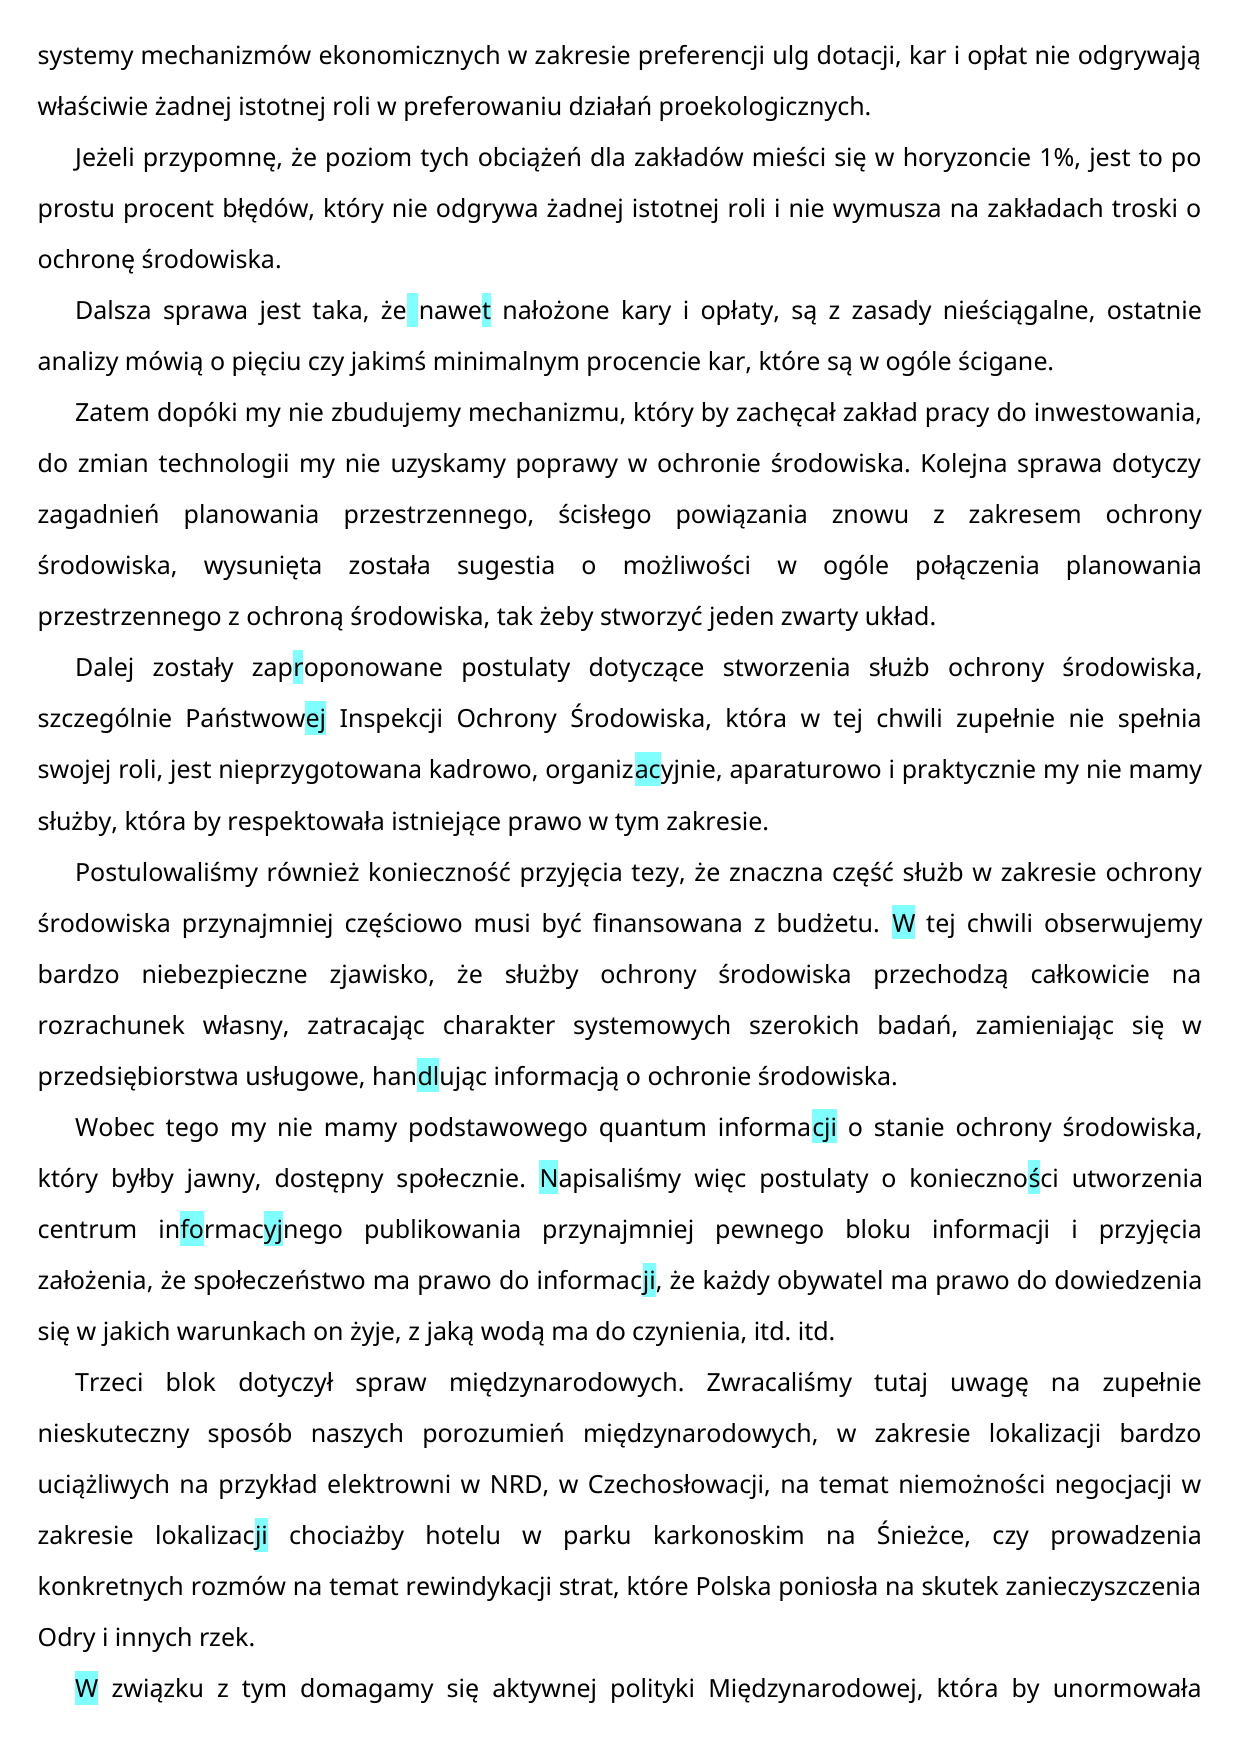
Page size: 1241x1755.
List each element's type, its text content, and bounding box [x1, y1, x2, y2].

text W związku z tym domagamy się aktywnej polityki Międzynarodowej, która by unormowała [37, 1671, 1203, 1705]
text Zatem dopóki my nie zbudujemy mechanizmu, który by zachęcał zakład pracy do inwestowania, do zmian technologii my nie uzyskamy poprawy w ochronie środowiska. Kolejna sprawa dotyczy zagadnień planowania przestrzennego, ścisłego powiązania znowu z zakresem ochrony środowiska, wysunięta została sugestia o możliwości w ogóle połączenia planowania przestrzennego z ochroną środowiska, tak żeby stworzyć jeden zwarty układ. [37, 395, 1203, 633]
text Jeżeli przypomnę, że poziom tych obciążeń dla zakładów mieści się w horyzoncie 1%, jest to po prostu procent błędów, który nie odgrywa żadnej istotnej roli i nie wymusza na zakładach troski o ochronę środowiska. [37, 139, 1203, 276]
text Postulowaliśmy również konieczność przyjęcia tezy, że znaczna część służb w zakresie ochrony środowiska przynajmniej częściowo musi być finansowana z budżetu. W tej chwili obserwujemy bardzo niebezpieczne zjawisko, że służby ochrony środowiska przechodzą całkowicie na rozrachunek własny, zatracając charakter systemowych szerokich badań, zamieniając się w przedsiębiorstwa usługowe, handlując informacją o ochronie środowiska. [37, 854, 1203, 1092]
text Dalej zostały zaproponowane postulaty dotyczące stworzenia służb ochrony środowiska, szczególnie Państwowej Inspekcji Ochrony Środowiska, która w tej chwili zupełnie nie spełnia swojej roli, jest nieprzygotowana kadrowo, organizacyjnie, aparaturowo i praktycznie my nie mamy służby, która by respektowała istniejące prawo w tym zakresie. [37, 650, 1203, 837]
text Wobec tego my nie mamy podstawowego quantum informacji o stanie ochrony środowiska, który byłby jawny, dostępny społecznie. Napisaliśmy więc postulaty o konieczności utworzenia centrum informacyjnego publikowania przynajmniej pewnego bloku informacji i przyjęcia założenia, że społeczeństwo ma prawo do informacji, że każdy obywatel ma prawo do dowiedzenia się w jakich warunkach on żyje, z jaką wodą ma do czynienia, itd. itd. [37, 1109, 1203, 1348]
text systemy mechanizmów ekonomicznych w zakresie preferencji ulg dotacji, kar i opłat nie odgrywają właściwie żadnej istotnej roli w preferowaniu działań proekologicznych. [37, 37, 1203, 123]
text Trzeci blok dotyczył spraw międzynarodowych. Zwracaliśmy tutaj uwagę na zupełnie nieskuteczny sposób naszych porozumień międzynarodowych, w zakresie lokalizacji bardzo uciążliwych na przykład elektrowni w NRD, w Czechosłowacji, na temat niemożności negocjacji w zakresie lokalizacji chociażby hotelu w parku karkonoskim na Śnieżce, czy prowadzenia konkretnych rozmów na temat rewindykacji strat, które Polska poniosła na skutek zanieczyszczenia Odry i innych rzek. [37, 1364, 1203, 1654]
text Dalsza sprawa jest taka, że nawet nałożone kary i opłaty, są z zasady nieściągalne, ostatnie analizy mówią o pięciu czy jakimś minimalnym procencie kar, które są w ogóle ścigane. [37, 293, 1203, 378]
